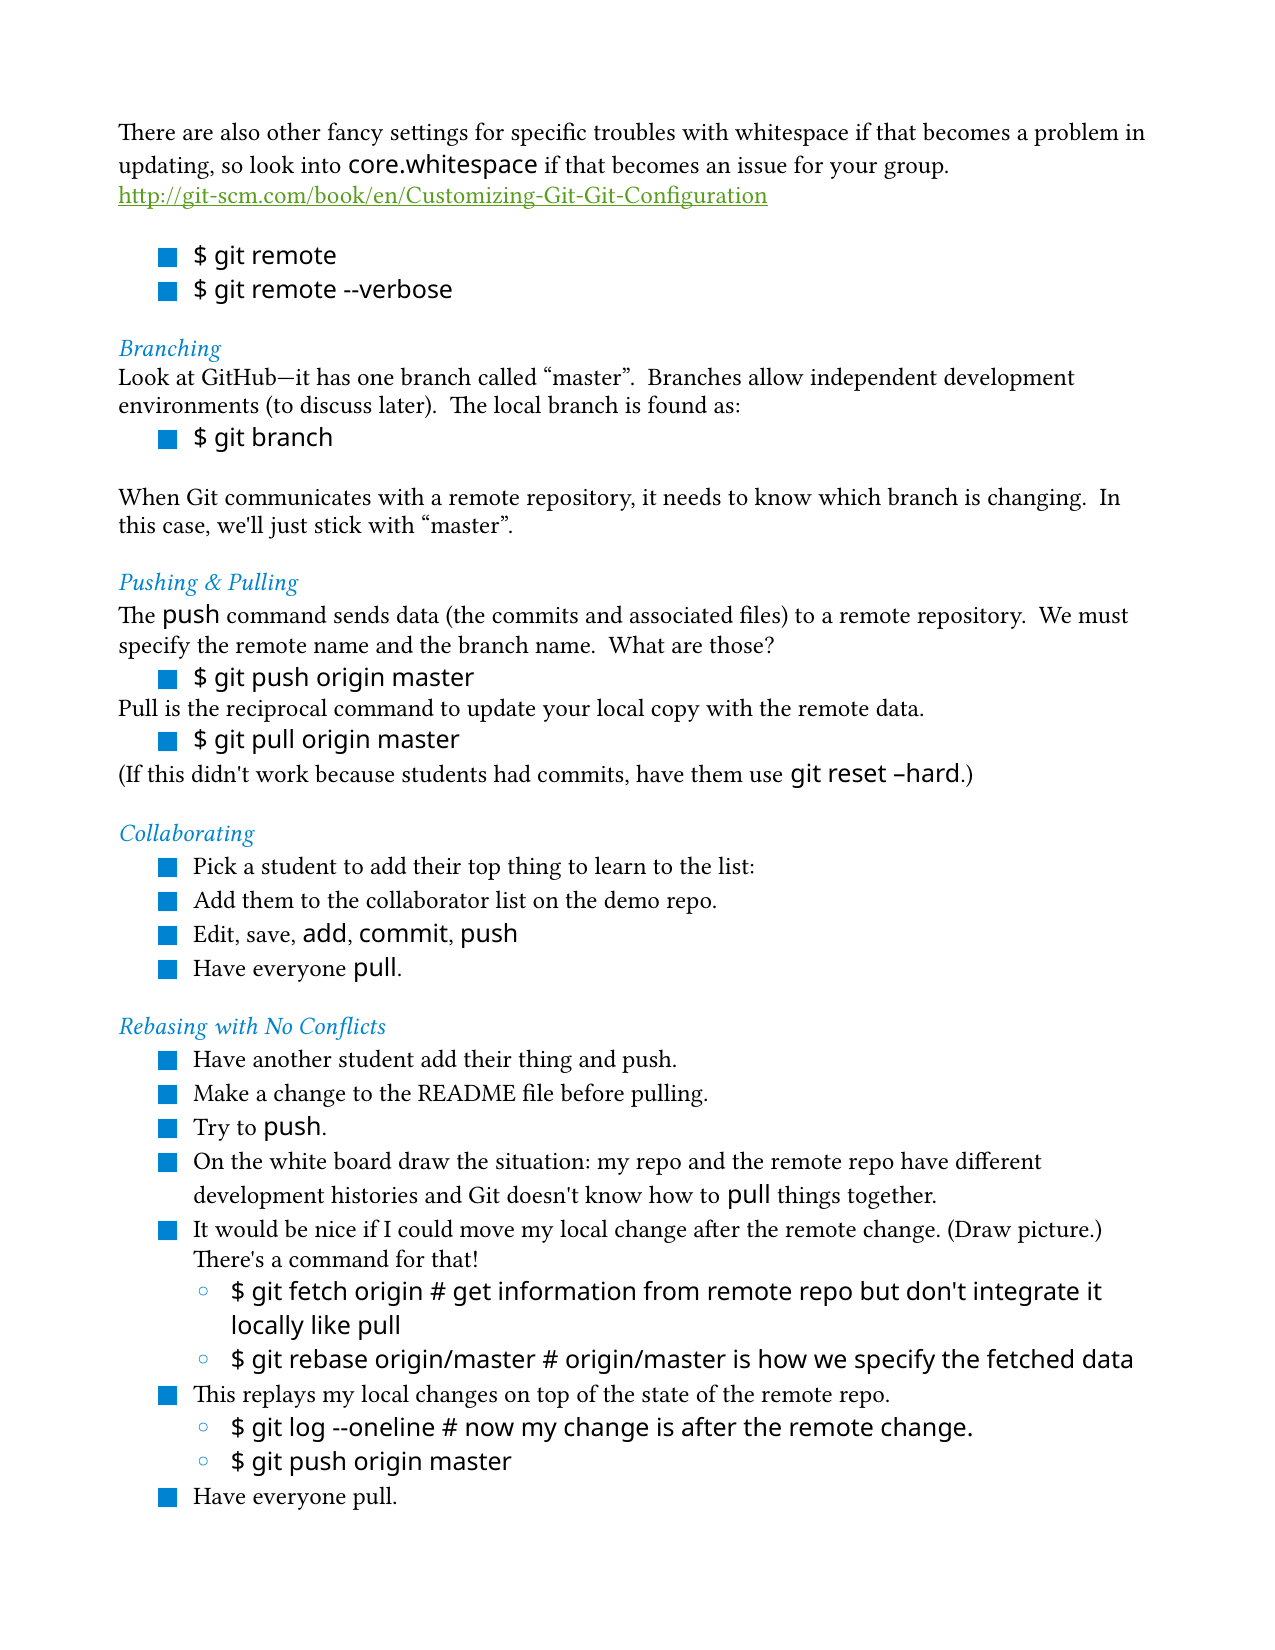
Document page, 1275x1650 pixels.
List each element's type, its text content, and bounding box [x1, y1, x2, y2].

list $ git remote --verbose [156, 272, 1157, 306]
list $ git log --oneline # now my change is after the remote change. [193, 1410, 1157, 1444]
list Have everyone pull. [156, 949, 1157, 983]
list Pick a student to add their top thing to learn to the list: [156, 847, 1157, 881]
list $ git push origin master [156, 659, 1157, 693]
list Add them to the collaborator list on the demo repo. [156, 881, 1157, 915]
list $ git pull origin master [156, 722, 1157, 756]
list Try to push. [156, 1109, 1157, 1143]
list $ git rebase origin/master # origin/master is how we specify the fetched data [193, 1342, 1157, 1376]
list Make a change to the README file before pulling. [156, 1075, 1157, 1109]
list This replays my local changes on top of the state of the remote repo. [156, 1376, 1157, 1410]
text http://git-scm.com/book/en/Customizing-Git-Git-Configuration [118, 181, 1157, 209]
list $ git push origin master [193, 1444, 1157, 1478]
list It would be nice if I could move my local change after the remote change. (Draw picture.) There's a command for that! [156, 1211, 1157, 1273]
list Have everyone pull. [156, 1478, 1157, 1512]
text Pushing & Pulling [118, 568, 1157, 597]
text Collaborating [118, 819, 1157, 847]
text When Git communicates with a remote repository, it needs to know which branch is changing. In this case, we'll just stick with “master”. [118, 483, 1157, 540]
text Branching [118, 334, 1157, 363]
text Rebasing with No Conflicts [118, 1012, 1157, 1041]
list On the white board draw the situation: my repo and the remote repo have different development histories and Git doesn't know how to pull things together. [156, 1143, 1157, 1211]
text Look at GitHub—it has one branch called “master”. Branches allow independent development environments (to discuss later). The local branch is found as: [118, 363, 1157, 420]
list $ git fetch origin # get information from remote repo but don't integrate it locally like pull [193, 1273, 1157, 1342]
list $ git remote [156, 238, 1157, 272]
text The push command sends data (the commits and associated files) to a remote repository. We must specify the remote name and the branch name. What are those? [118, 597, 1157, 659]
text Pull is the reciprocal command to update your local copy with the remote data. [118, 693, 1157, 722]
list Edit, save, add, commit, push [156, 915, 1157, 949]
list $ git branch [156, 420, 1157, 454]
list Have another student add their thing and push. [156, 1041, 1157, 1075]
text (If this didn't work because students had commits, have them use git reset –hard.) [118, 756, 1157, 790]
text There are also other fancy settings for specific troubles with whitespace if that becomes a problem in updating, so look into core.whitespace if that becomes an issue for your group. [118, 118, 1157, 181]
